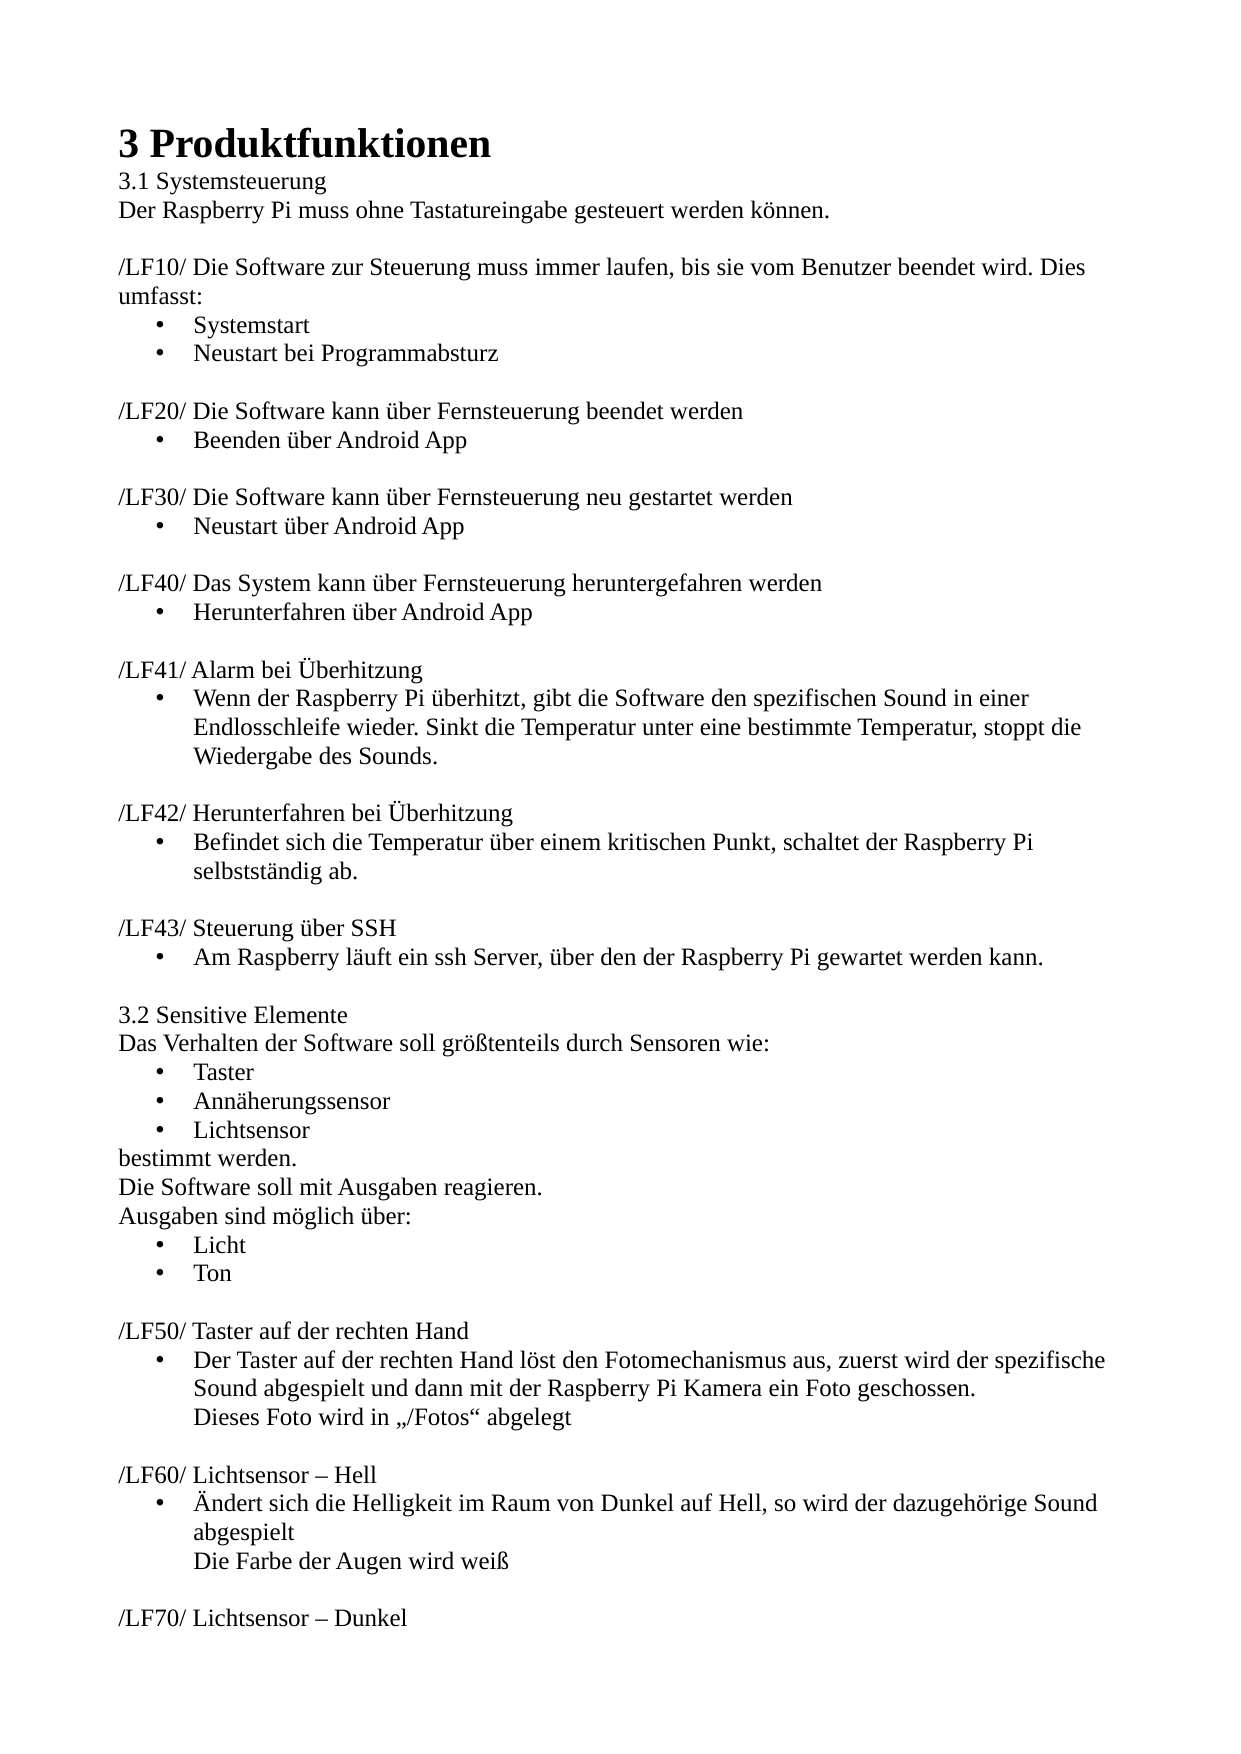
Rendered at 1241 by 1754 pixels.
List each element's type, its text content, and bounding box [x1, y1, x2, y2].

text bestimmt werden. [118, 1143, 1122, 1172]
list Die Farbe der Augen wird weiß [156, 1546, 1122, 1575]
text /LF50/ Taster auf der rechten Hand [118, 1316, 1122, 1345]
list Ändert sich die Helligkeit im Raum von Dunkel auf Hell, so wird der dazugehörige Sound abgespielt [156, 1488, 1122, 1546]
list Dieses Foto wird in „/Fotos“ abgelegt [156, 1402, 1122, 1431]
list Ton [156, 1258, 1122, 1287]
text Ausgaben sind möglich über: [118, 1201, 1122, 1230]
list Herunterfahren über Android App [156, 597, 1122, 626]
list Annäherungssensor [156, 1086, 1122, 1115]
text /LF40/ Das System kann über Fernsteuerung heruntergefahren werden [118, 568, 1122, 597]
list Befindet sich die Temperatur über einem kritischen Punkt, schaltet der Raspberry Pi selbstständig ab. [156, 827, 1122, 885]
text 3 Produktfunktionen [118, 118, 1122, 166]
text /LF10/ Die Software zur Steuerung muss immer laufen, bis sie vom Benutzer beendet wird. Dies umfasst: [118, 252, 1122, 310]
text Die Software soll mit Ausgaben reagieren. [118, 1172, 1122, 1201]
list Licht [156, 1230, 1122, 1258]
list Der Taster auf der rechten Hand löst den Fotomechanismus aus, zuerst wird der spezifische Sound abgespielt und dann mit der Raspberry Pi Kamera ein Foto geschossen. [156, 1345, 1122, 1402]
text 3.1 Systemsteuerung [118, 166, 1122, 195]
text Der Raspberry Pi muss ohne Tastatureingabe gesteuert werden können. [118, 195, 1122, 223]
text /LF30/ Die Software kann über Fernsteuerung neu gestartet werden [118, 482, 1122, 511]
text /LF20/ Die Software kann über Fernsteuerung beendet werden [118, 396, 1122, 425]
text /LF41/ Alarm bei Überhitzung [118, 655, 1122, 683]
text 3.2 Sensitive Elemente [118, 1000, 1122, 1028]
text /LF70/ Lichtsensor – Dunkel [118, 1603, 1122, 1632]
list Wenn der Raspberry Pi überhitzt, gibt die Software den spezifischen Sound in einer Endlosschleife wieder. Sinkt die Temperatur unter eine bestimmte Temperatur, stoppt die Wiedergabe des Sounds. [156, 683, 1122, 770]
list Am Raspberry läuft ein ssh Server, über den der Raspberry Pi gewartet werden kann. [156, 942, 1122, 971]
list Neustart über Android App [156, 511, 1122, 540]
text /LF43/ Steuerung über SSH [118, 913, 1122, 942]
list Neustart bei Programmabsturz [156, 338, 1122, 367]
text /LF60/ Lichtsensor – Hell [118, 1460, 1122, 1488]
list Taster [156, 1057, 1122, 1086]
text Das Verhalten der Software soll größtenteils durch Sensoren wie: [118, 1028, 1122, 1057]
list Systemstart [156, 310, 1122, 338]
list Beenden über Android App [156, 425, 1122, 453]
list Lichtsensor [156, 1115, 1122, 1143]
text /LF42/ Herunterfahren bei Überhitzung [118, 798, 1122, 827]
